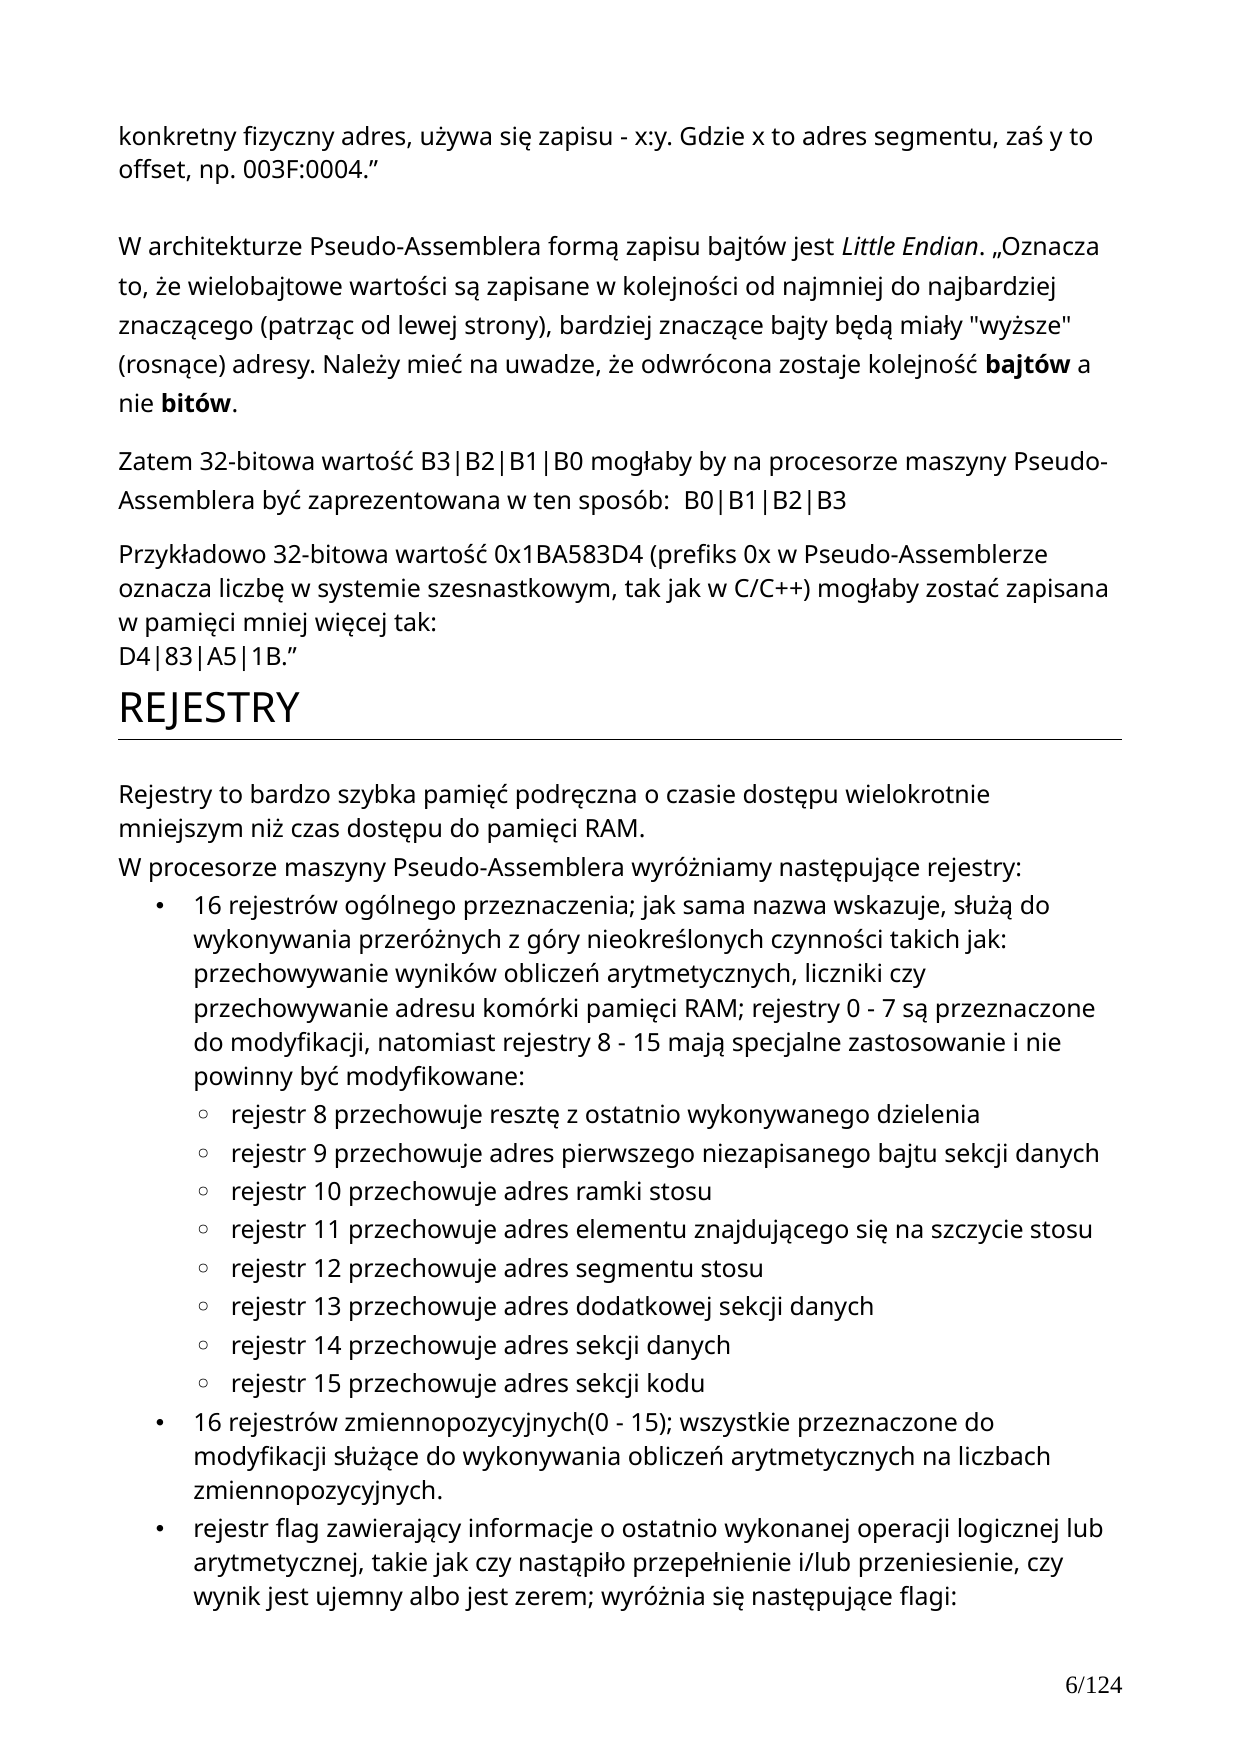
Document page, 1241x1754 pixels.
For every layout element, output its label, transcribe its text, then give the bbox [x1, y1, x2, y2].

text Rejestry to bardzo szybka pamięć podręczna o czasie dostępu wielokrotnie mniejszym niż czas dostępu do pamięci RAM. [118, 777, 1122, 849]
text W procesorze maszyny Pseudo-Assemblera wyróżniamy następujące rejestry: [118, 849, 1122, 888]
list rejestr 14 przechowuje adres sekcji danych [193, 1327, 1122, 1366]
list 16 rejestrów zmiennopozycyjnych(0 - 15); wszystkie przeznaczone do modyfikacji służące do wykonywania obliczeń arytmetycznych na liczbach zmiennopozycyjnych. [156, 1404, 1122, 1511]
list rejestr 15 przechowuje adres sekcji kodu [193, 1366, 1122, 1404]
list rejestr 9 przechowuje adres pierwszego niezapisanego bajtu sekcji danych [193, 1135, 1122, 1174]
text REJESTRY [118, 677, 1122, 739]
list rejestr 10 przechowuje adres ramki stosu [193, 1174, 1122, 1212]
text W architekturze Pseudo-Assemblera formą zapisu bajtów jest Little Endian. „Oznacza to, że wielobajtowe wartości są zapisane w kolejności od najmniej do najbardziej znaczącego (patrząc od lewej strony), bardziej znaczące bajty będą miały "wyższe" (rosnące) adresy. Należy mieć na uwadze, że odwrócona zostaje kolejność bajtów a nie bitów. [118, 229, 1122, 424]
list rejestr 13 przechowuje adres dodatkowej sekcji danych [193, 1289, 1122, 1327]
text Zatem 32-bitowa wartość B3|B2|B1|B0 mogłaby by na procesorze maszyny Pseudo-Assemblera być zaprezentowana w ten sposób: B0|B1|B2|B3 [118, 444, 1122, 517]
list rejestr flag zawierający informacje o ostatnio wykonanej operacji logicznej lub arytmetycznej, takie jak czy nastąpiło przepełnienie i/lub przeniesienie, czy wynik jest ujemny albo jest zerem; wyróżnia się następujące flagi: [156, 1511, 1122, 1617]
list rejestr 12 przechowuje adres segmentu stosu [193, 1251, 1122, 1289]
list rejestr 8 przechowuje resztę z ostatnio wykonywanego dzielenia [193, 1097, 1122, 1135]
text Przykładowo 32-bitowa wartość 0x1BA583D4 (prefiks 0x w Pseudo-Assemblerze oznacza liczbę w systemie szesnastkowym, tak jak w C/C++) mogłaby zostać zapisana w pamięci mniej więcej tak: D4|83|A5|1B.” [118, 537, 1122, 677]
text konkretny fizyczny adres, używa się zapisu - x:y. Gdzie x to adres segmentu, zaś y to offset, np. 003F:0004.” [118, 118, 1122, 191]
list rejestr 11 przechowuje adres elementu znajdującego się na szczycie stosu [193, 1212, 1122, 1251]
list 16 rejestrów ogólnego przeznaczenia; jak sama nazwa wskazuje, służą do wykonywania przeróżnych z góry nieokreślonych czynności takich jak: przechowywanie wyników obliczeń arytmetycznych, liczniki czy przechowywanie adresu komórki pamięci RAM; rejestry 0 - 7 są przeznaczone do modyfikacji, natomiast rejestry 8 - 15 mają specjalne zastosowanie i nie powinny być modyfikowane: [156, 888, 1122, 1097]
